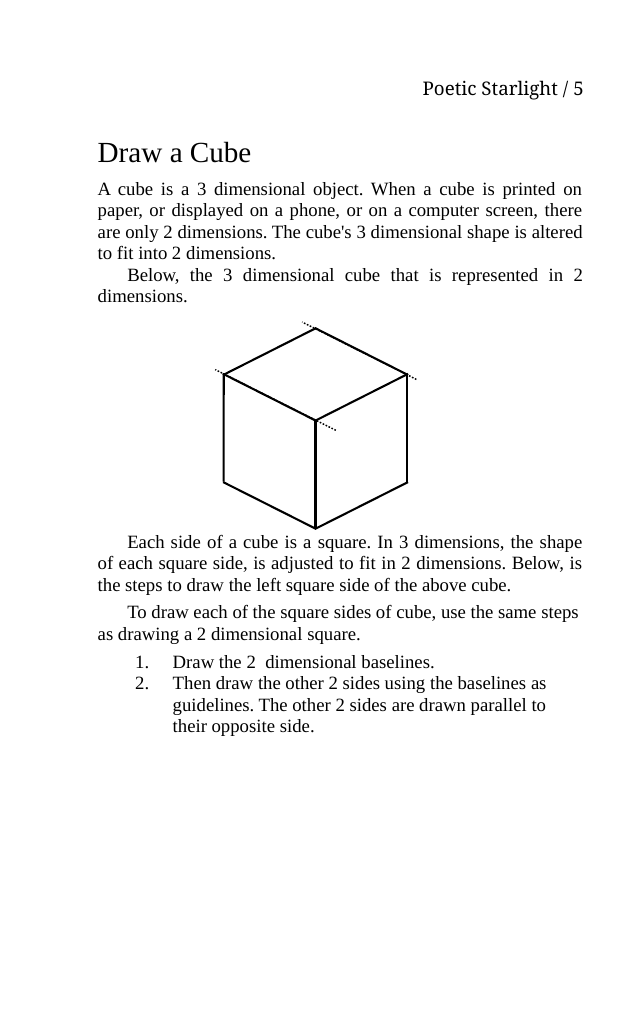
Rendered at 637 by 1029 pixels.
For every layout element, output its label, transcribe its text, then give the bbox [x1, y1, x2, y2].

subtitle Draw a Cube [97, 135, 583, 169]
list Then draw the other 2 sides using the baselines as guidelines. The other 2 sides are drawn parallel to their opposite side. [135, 672, 583, 737]
text A cube is a 3 dimensional object. When a cube is printed on paper, or displayed on a phone, or on a computer screen, there are only 2 dimensions. The cube's 3 dimensional shape is altered to fit into 2 dimensions. [97, 178, 583, 264]
text To draw each of the square sides of cube, use the same steps as drawing a 2 dimensional square. [97, 601, 583, 644]
list Draw the 2 dimensional baselines. [135, 651, 583, 672]
text Each side of a cube is a square. In 3 dimensions, the shape of each square side, is adjusted to fit in 2 dimensions. Below, is the steps to draw the left square side of the above cube. [97, 313, 583, 595]
text Below, the 3 dimensional cube that is represented in 2 dimensions. [97, 264, 583, 307]
